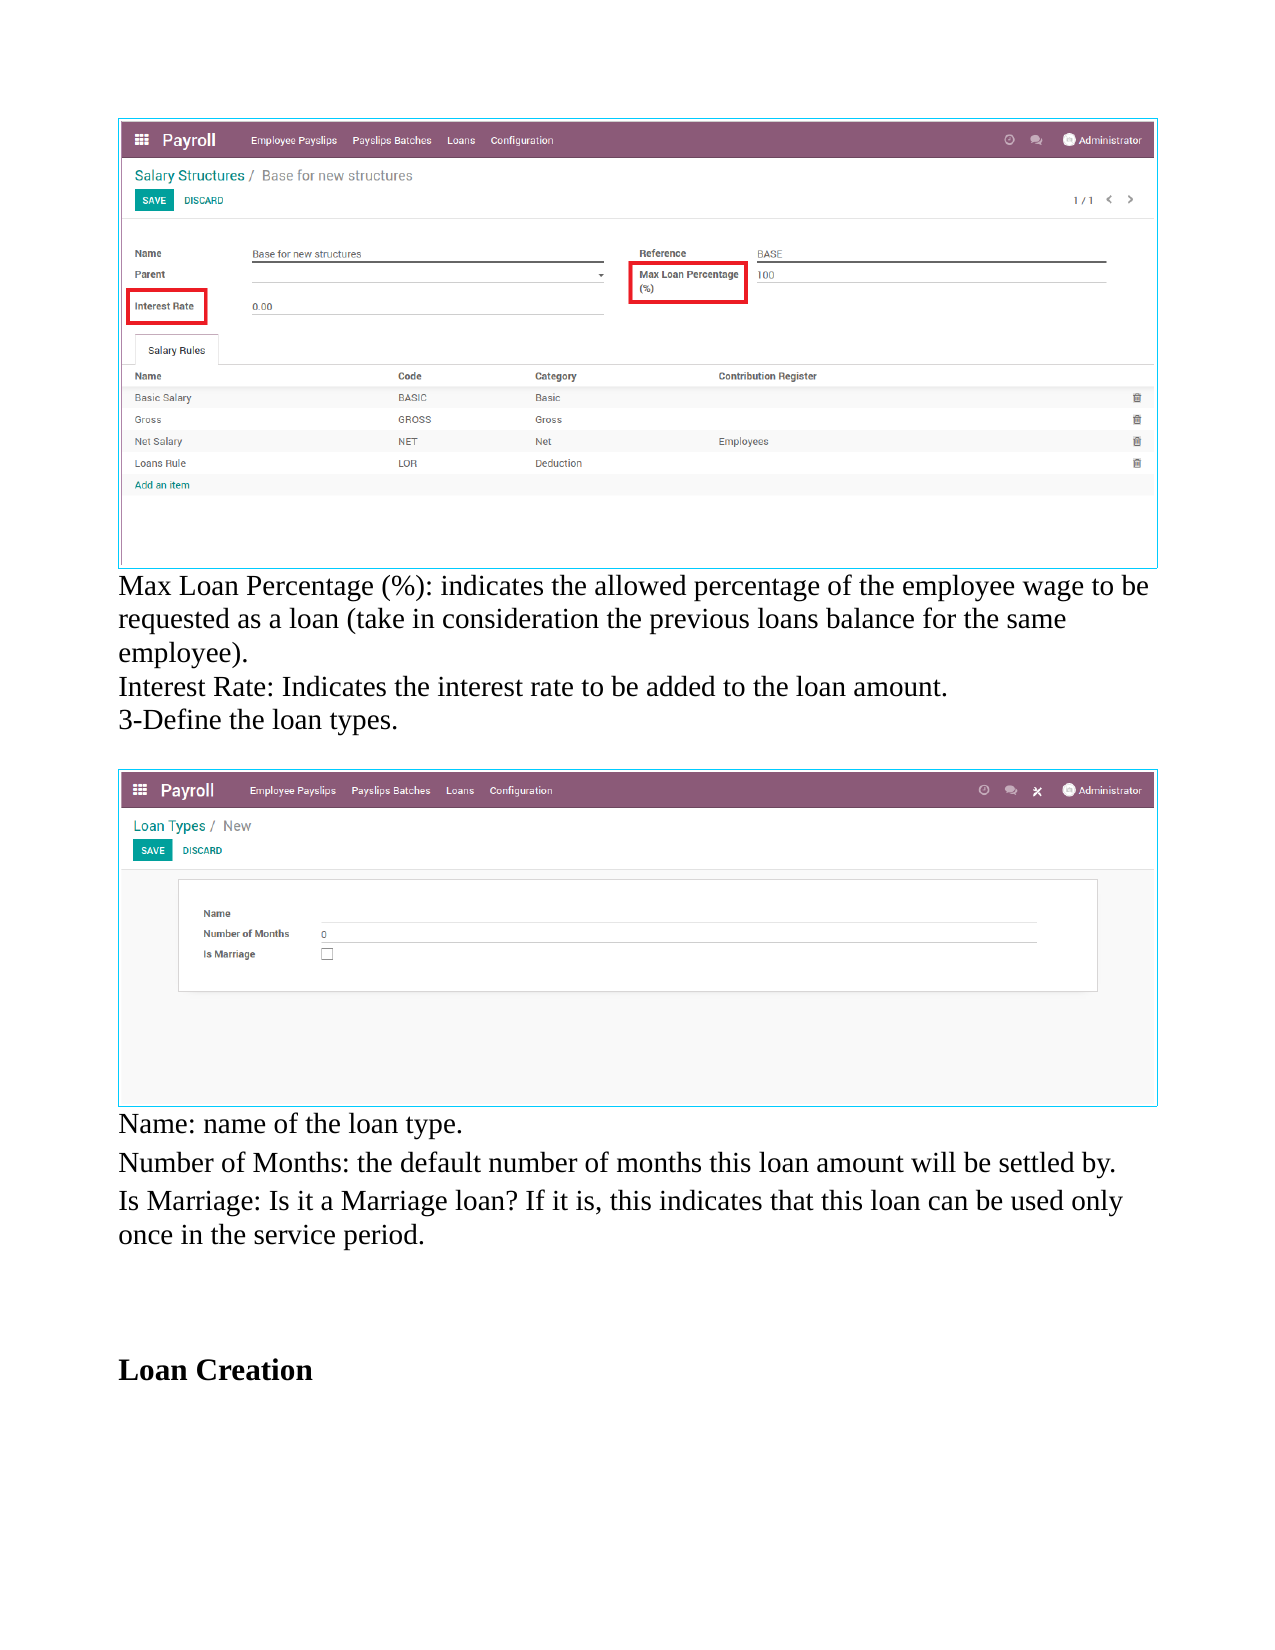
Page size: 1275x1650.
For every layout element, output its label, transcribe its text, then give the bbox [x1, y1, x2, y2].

text Name: name of the loan type. [118, 1107, 1157, 1140]
picture [121, 121, 1154, 565]
text Loan Creation [118, 1351, 1157, 1387]
text Number of Months: the default number of months this loan amount will be settled by. [118, 1145, 1157, 1178]
text [119, 119, 1157, 568]
text Is Marriage: Is it a Marriage loan? If it is, this indicates that this loan can be used only once in the service period. [118, 1183, 1157, 1251]
text Max Loan Percentage (%): indicates the allowed percentage of the employee wage to be requested as a loan (take in consideration the previous loans balance for the same employee). [118, 569, 1157, 669]
text 3-Define the loan types. [118, 702, 1157, 736]
picture [121, 772, 1154, 1104]
text Interest Rate: Indicates the interest rate to be added to the loan amount. [118, 669, 1157, 702]
